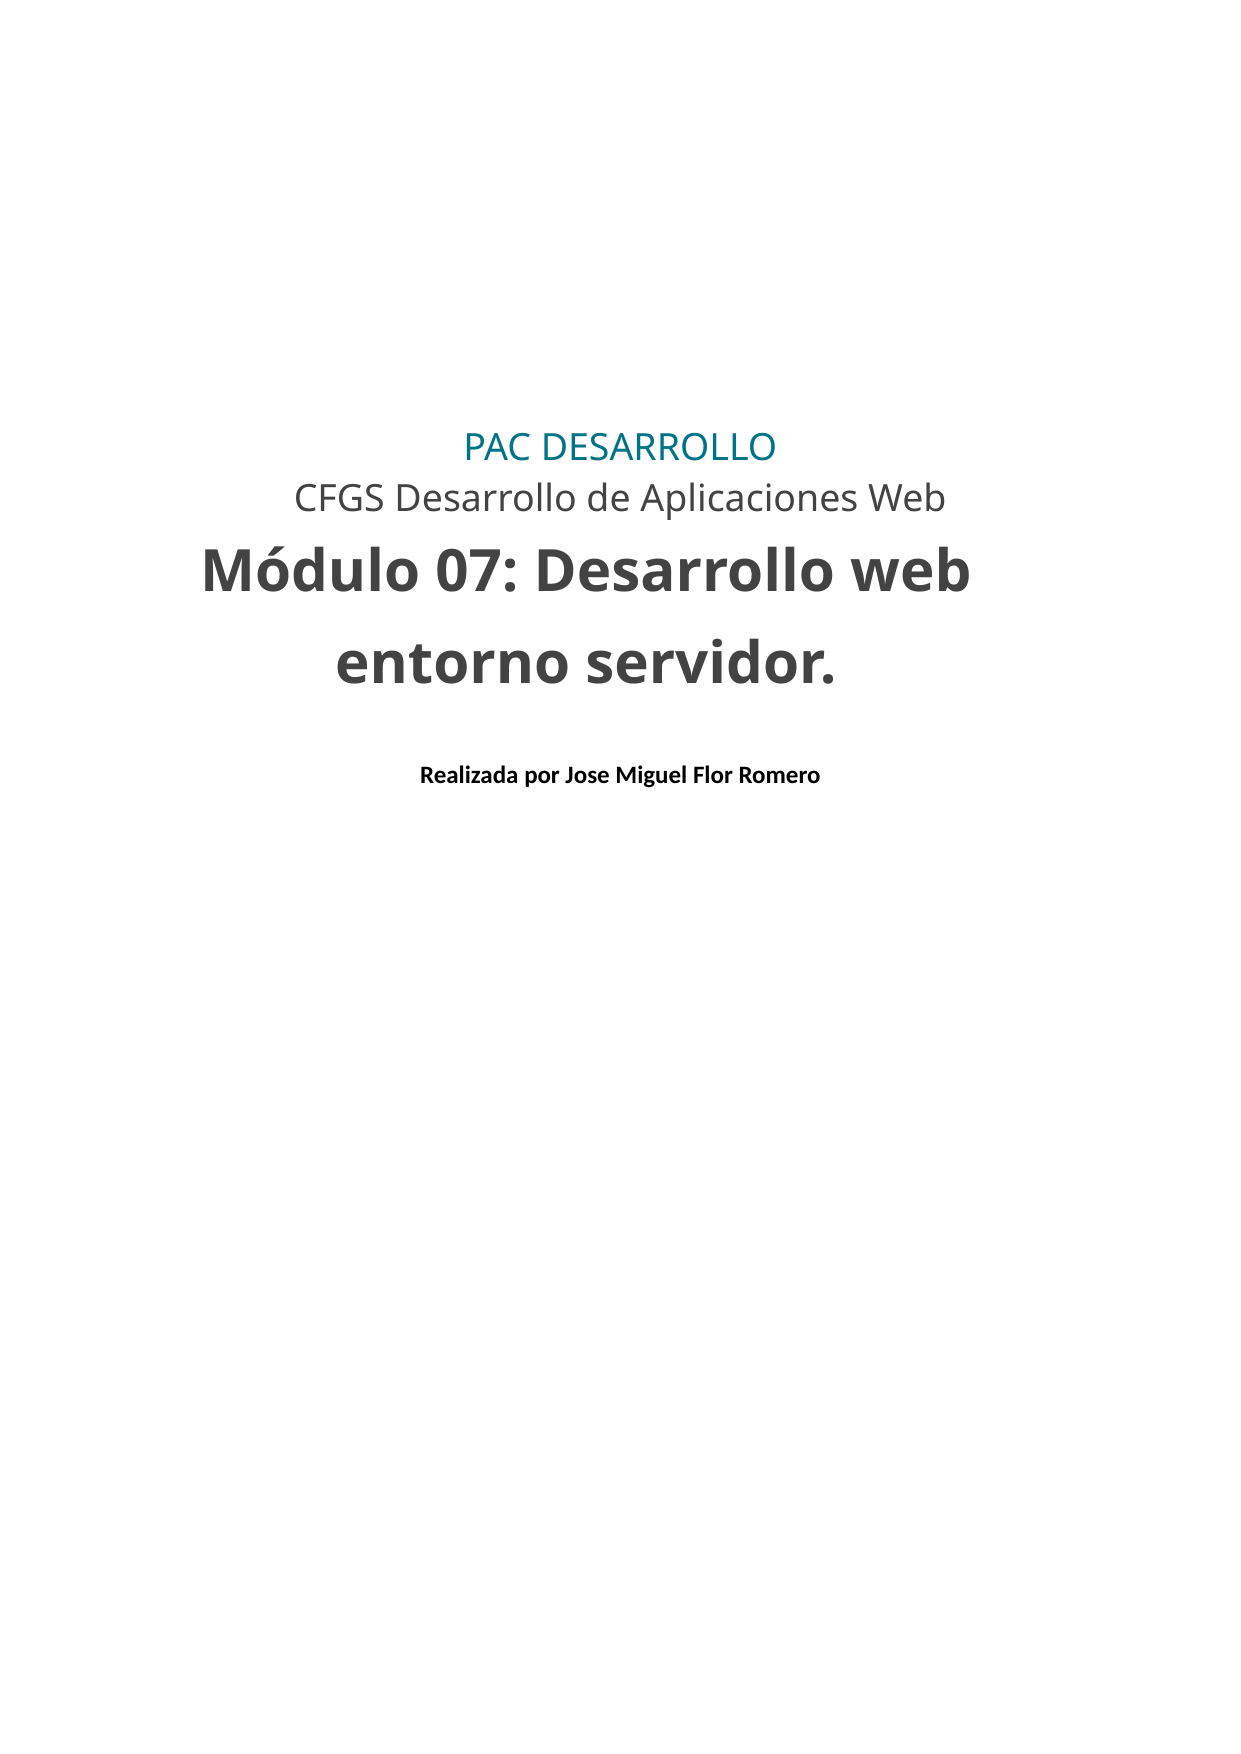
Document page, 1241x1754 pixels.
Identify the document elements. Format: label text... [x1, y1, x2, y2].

text PAC DESARROLLO [75, 420, 1165, 471]
text Módulo 07: Desarrollo web entorno servidor. [106, 529, 1065, 700]
text Realizada por Jose Miguel Flor Romero [75, 759, 1165, 790]
text CFGS Desarrollo de Aplicaciones Web [75, 471, 1165, 522]
